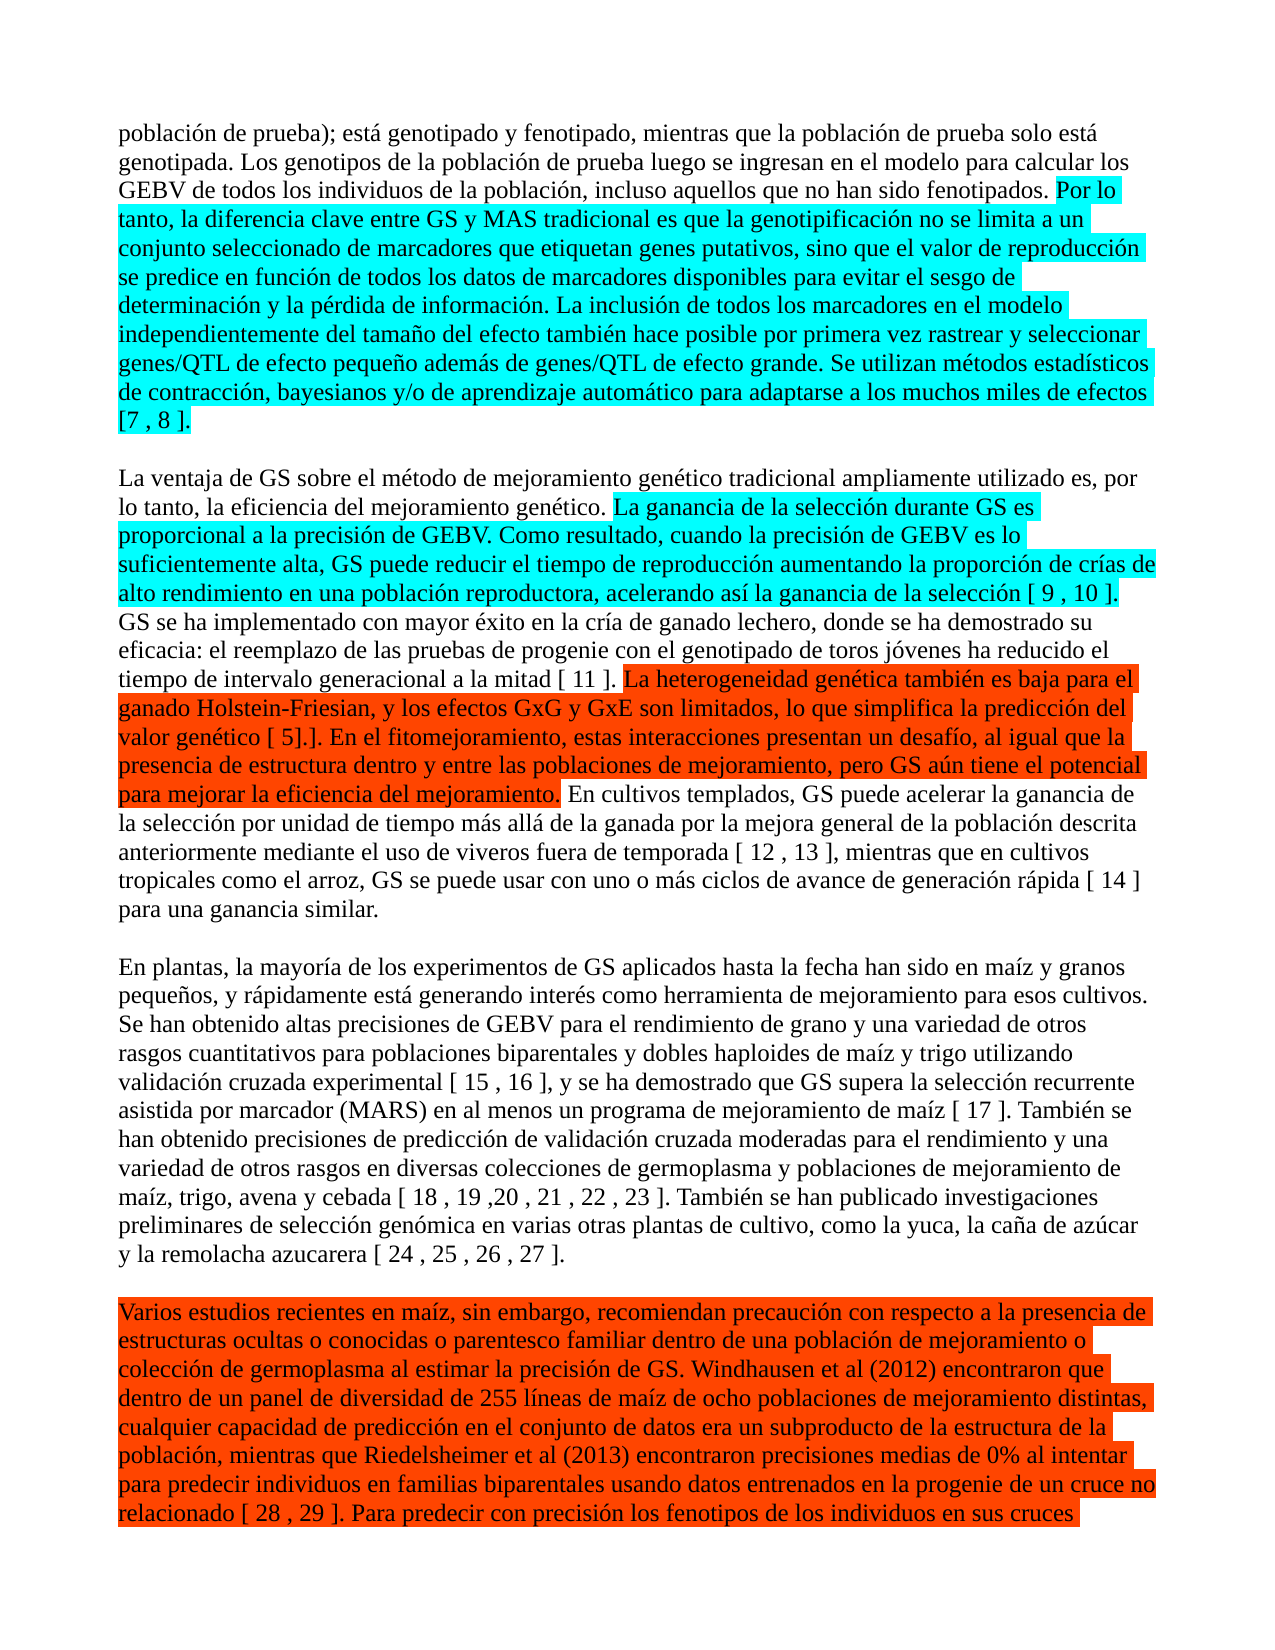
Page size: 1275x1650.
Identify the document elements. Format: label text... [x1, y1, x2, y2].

text Varios estudios recientes en maíz, sin embargo, recomiendan precaución con respecto a la presencia de estructuras ocultas o conocidas o parentesco familiar dentro de una población de mejoramiento o colección de germoplasma al estimar la precisión de GS. Windhausen et al (2012) encontraron que dentro de un panel de diversidad de 255 líneas de maíz de ocho poblaciones de mejoramiento distintas, cualquier capacidad de predicción en el conjunto de datos era un subproducto de la estructura de la población, mientras que Riedelsheimer et al (2013) encontraron precisiones medias de 0% al intentar para predecir individuos en familias biparentales usando datos entrenados en la progenie de un cruce no relacionado [ 28 , 29 ]. Para predecir con precisión los fenotipos de los individuos en sus cruces [118, 1297, 1157, 1527]
text En plantas, la mayoría de los experimentos de GS aplicados hasta la fecha han sido en maíz y granos pequeños, y rápidamente está generando interés como herramienta de mejoramiento para esos cultivos. Se han obtenido altas precisiones de GEBV para el rendimiento de grano y una variedad de otros rasgos cuantitativos para poblaciones biparentales y dobles haploides de maíz y trigo utilizando validación cruzada experimental [ 15 , 16 ], y se ha demostrado que GS supera la selección recurrente asistida por marcador (MARS) en al menos un programa de mejoramiento de maíz [ 17 ]. También se han obtenido precisiones de predicción de validación cruzada moderadas para el rendimiento y una variedad de otros rasgos en diversas colecciones de germoplasma y poblaciones de mejoramiento de maíz, trigo, avena y cebada [ 18 , 19 ,20 , 21 , 22 , 23 ]. También se han publicado investigaciones preliminares de selección genómica en varias otras plantas de cultivo, como la yuca, la caña de azúcar y la remolacha azucarera [ 24 , 25 , 26 , 27 ]. [118, 952, 1157, 1268]
text población de prueba); está genotipado y fenotipado, mientras que la población de prueba solo está genotipada. Los genotipos de la población de prueba luego se ingresan en el modelo para calcular los GEBV de todos los individuos de la población, incluso aquellos que no han sido fenotipados. Por lo tanto, la diferencia clave entre GS y MAS tradicional es que la genotipificación no se limita a un conjunto seleccionado de marcadores que etiquetan genes putativos, sino que el valor de reproducción se predice en función de todos los datos de marcadores disponibles para evitar el sesgo de determinación y la pérdida de información. La inclusión de todos los marcadores en el modelo independientemente del tamaño del efecto también hace posible por primera vez rastrear y seleccionar genes/QTL de efecto pequeño además de genes/QTL de efecto grande. Se utilizan métodos estadísticos de contracción, bayesianos y/o de aprendizaje automático para adaptarse a los muchos miles de efectos [7 , 8 ]. [118, 118, 1157, 434]
text La ventaja de GS sobre el método de mejoramiento genético tradicional ampliamente utilizado es, por lo tanto, la eficiencia del mejoramiento genético. La ganancia de la selección durante GS es proporcional a la precisión de GEBV. Como resultado, cuando la precisión de GEBV es lo suficientemente alta, GS puede reducir el tiempo de reproducción aumentando la proporción de crías de alto rendimiento en una población reproductora, acelerando así la ganancia de la selección [ 9 , 10 ]. GS se ha implementado con mayor éxito en la cría de ganado lechero, donde se ha demostrado su eficacia: el reemplazo de las pruebas de progenie con el genotipado de toros jóvenes ha reducido el tiempo de intervalo generacional a la mitad [ 11 ]. La heterogeneidad genética también es baja para el ganado Holstein-Friesian, y los efectos GxG y GxE son limitados, lo que simplifica la predicción del valor genético [ 5].]. En el fitomejoramiento, estas interacciones presentan un desafío, al igual que la presencia de estructura dentro y entre las poblaciones de mejoramiento, pero GS aún tiene el potencial para mejorar la eficiencia del mejoramiento. En cultivos templados, GS puede acelerar la ganancia de la selección por unidad de tiempo más allá de la ganada por la mejora general de la población descrita anteriormente mediante el uso de viveros fuera de temporada [ 12 , 13 ], mientras que en cultivos tropicales como el arroz, GS se puede usar con uno o más ciclos de avance de generación rápida [ 14 ] para una ganancia similar. [118, 463, 1157, 923]
